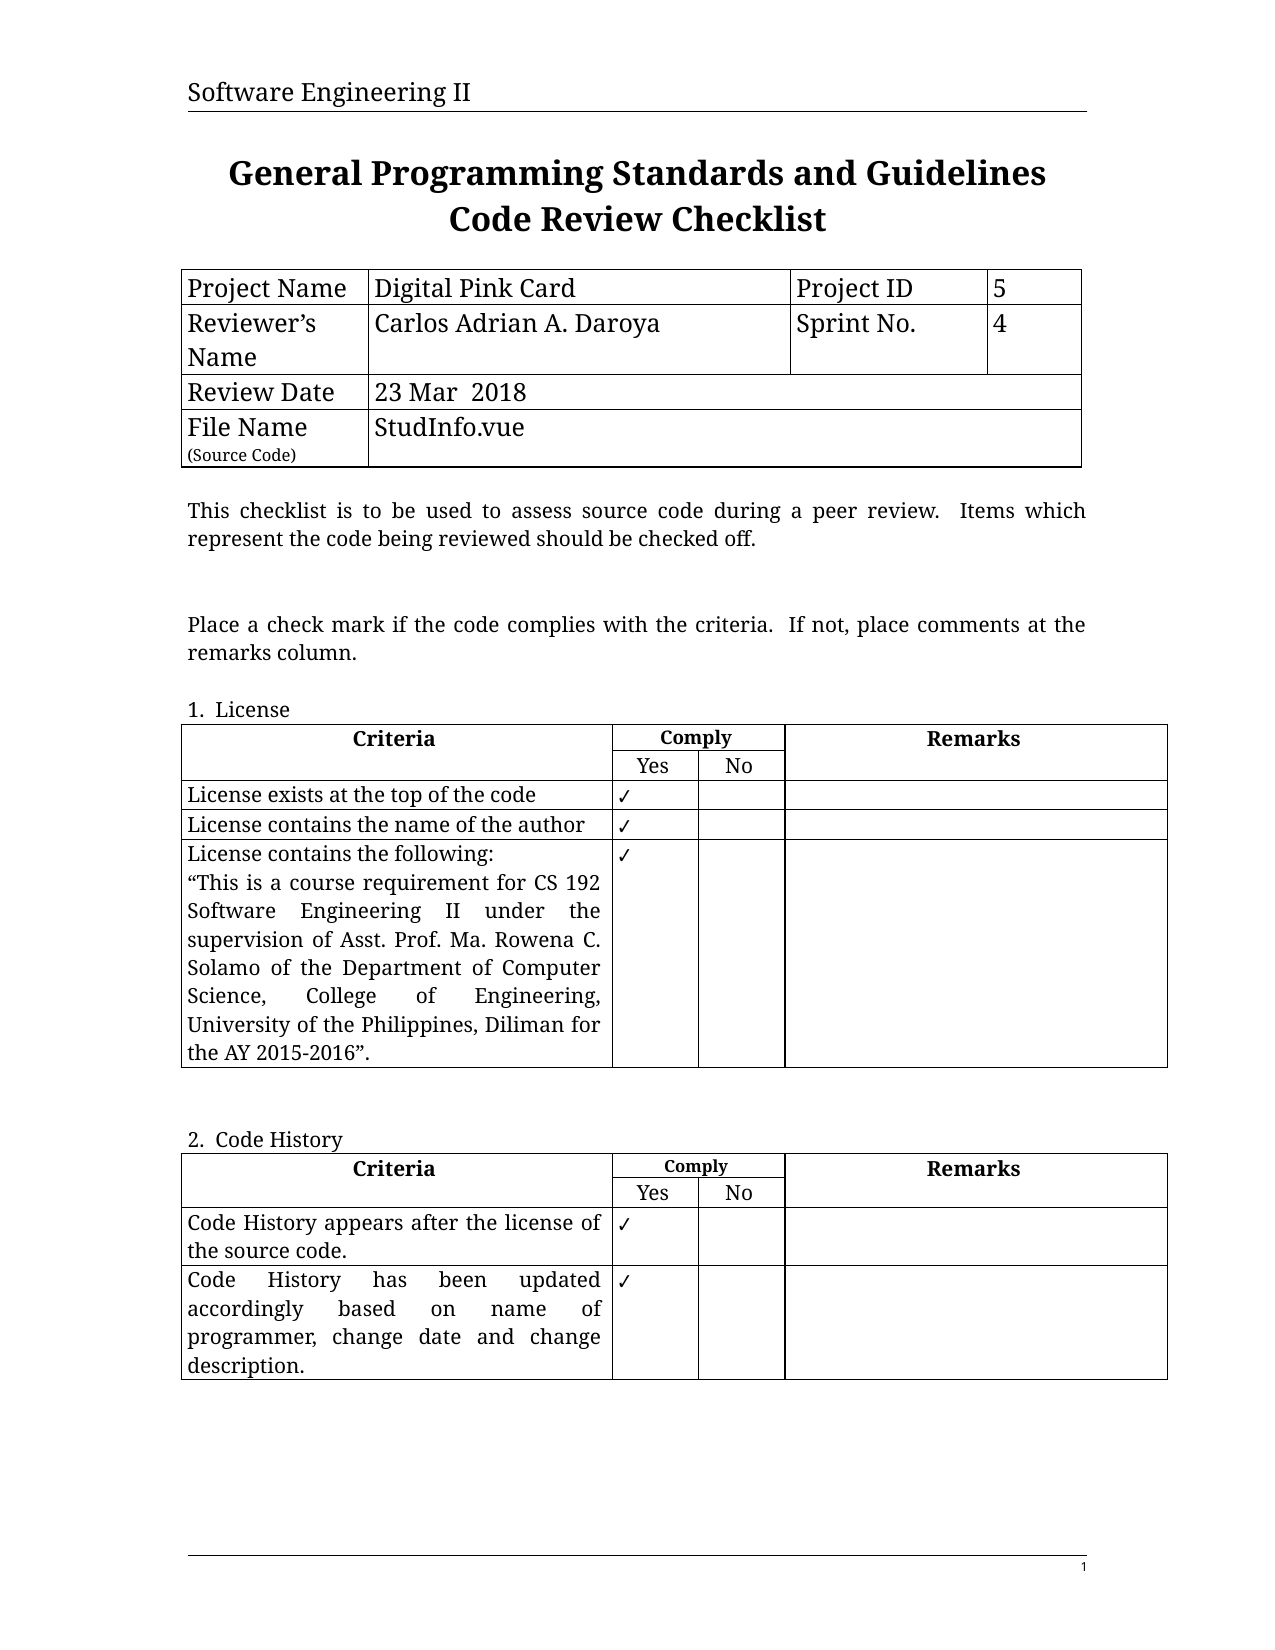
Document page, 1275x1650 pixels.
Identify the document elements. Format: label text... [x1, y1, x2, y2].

table_cell 4 [988, 305, 1081, 373]
table_cell Yes [613, 1178, 698, 1207]
table_cell StudInfo.vue [369, 410, 1081, 466]
table_cell [699, 1266, 784, 1379]
table_cell License exists at the top of the code [182, 781, 612, 809]
table_cell ✔ [613, 810, 698, 838]
table_cell Code History has been updated accordingly based on name of programmer, change date and change description. [182, 1266, 612, 1379]
table_header 5 [988, 270, 1081, 304]
table_header Comply [613, 1154, 784, 1177]
text General Programming Standards and Guidelines Code Review Checklist [187, 150, 1087, 241]
table_cell License contains the name of the author [182, 810, 612, 838]
text Place a check mark if the code complies with the criteria. If not, place comments at the remarks column. [187, 610, 1087, 667]
table_cell [786, 1266, 1167, 1379]
table_cell No [699, 751, 784, 779]
text 1. License [187, 695, 1087, 723]
table_cell Sprint No. [791, 305, 987, 373]
table_cell [699, 840, 784, 1067]
table_cell [786, 810, 1167, 838]
table_header Remarks [786, 1154, 1167, 1207]
table_cell [699, 1208, 784, 1264]
table_cell Code History appears after the license of the source code. [182, 1208, 612, 1264]
table_header Digital Pink Card [369, 270, 790, 304]
table_cell License contains the following: “This is a course requirement for CS 192 Software Engineering II under the supervision of Asst. Prof. Ma. Rowena C. Solamo of the Department of Computer Science, College of Engineering, University of the Philippines, Diliman for the AY 2015-2016”. [182, 840, 612, 1067]
table_cell ✔ [613, 1266, 698, 1379]
table_cell [786, 1208, 1167, 1264]
table_cell Reviewer’s Name [182, 305, 368, 373]
table_cell [699, 810, 784, 838]
table_cell ✔ [613, 1208, 698, 1264]
table_header Criteria [182, 1154, 612, 1207]
table_cell [699, 781, 784, 809]
table_cell 23 Mar 2018 [369, 375, 1081, 409]
table_cell File Name (Source Code) [182, 410, 368, 466]
text This checklist is to be used to assess source code during a peer review. Items which represent the code being reviewed should be checked off. [187, 496, 1087, 553]
table_cell Carlos Adrian A. Daroya [369, 305, 790, 373]
table_cell Review Date [182, 375, 368, 409]
table_cell Yes [613, 751, 698, 779]
table_cell ✔ [613, 840, 698, 1067]
table_header Remarks [786, 725, 1167, 779]
table_cell No [699, 1178, 784, 1207]
table_cell [786, 840, 1167, 1067]
table_cell ✔ [613, 781, 698, 809]
text 2. Code History [187, 1125, 1087, 1153]
table_header Project ID [791, 270, 987, 304]
table_header Project Name [182, 270, 368, 304]
table_cell [786, 781, 1167, 809]
table_header Criteria [182, 725, 612, 779]
table_header Comply [613, 725, 784, 750]
